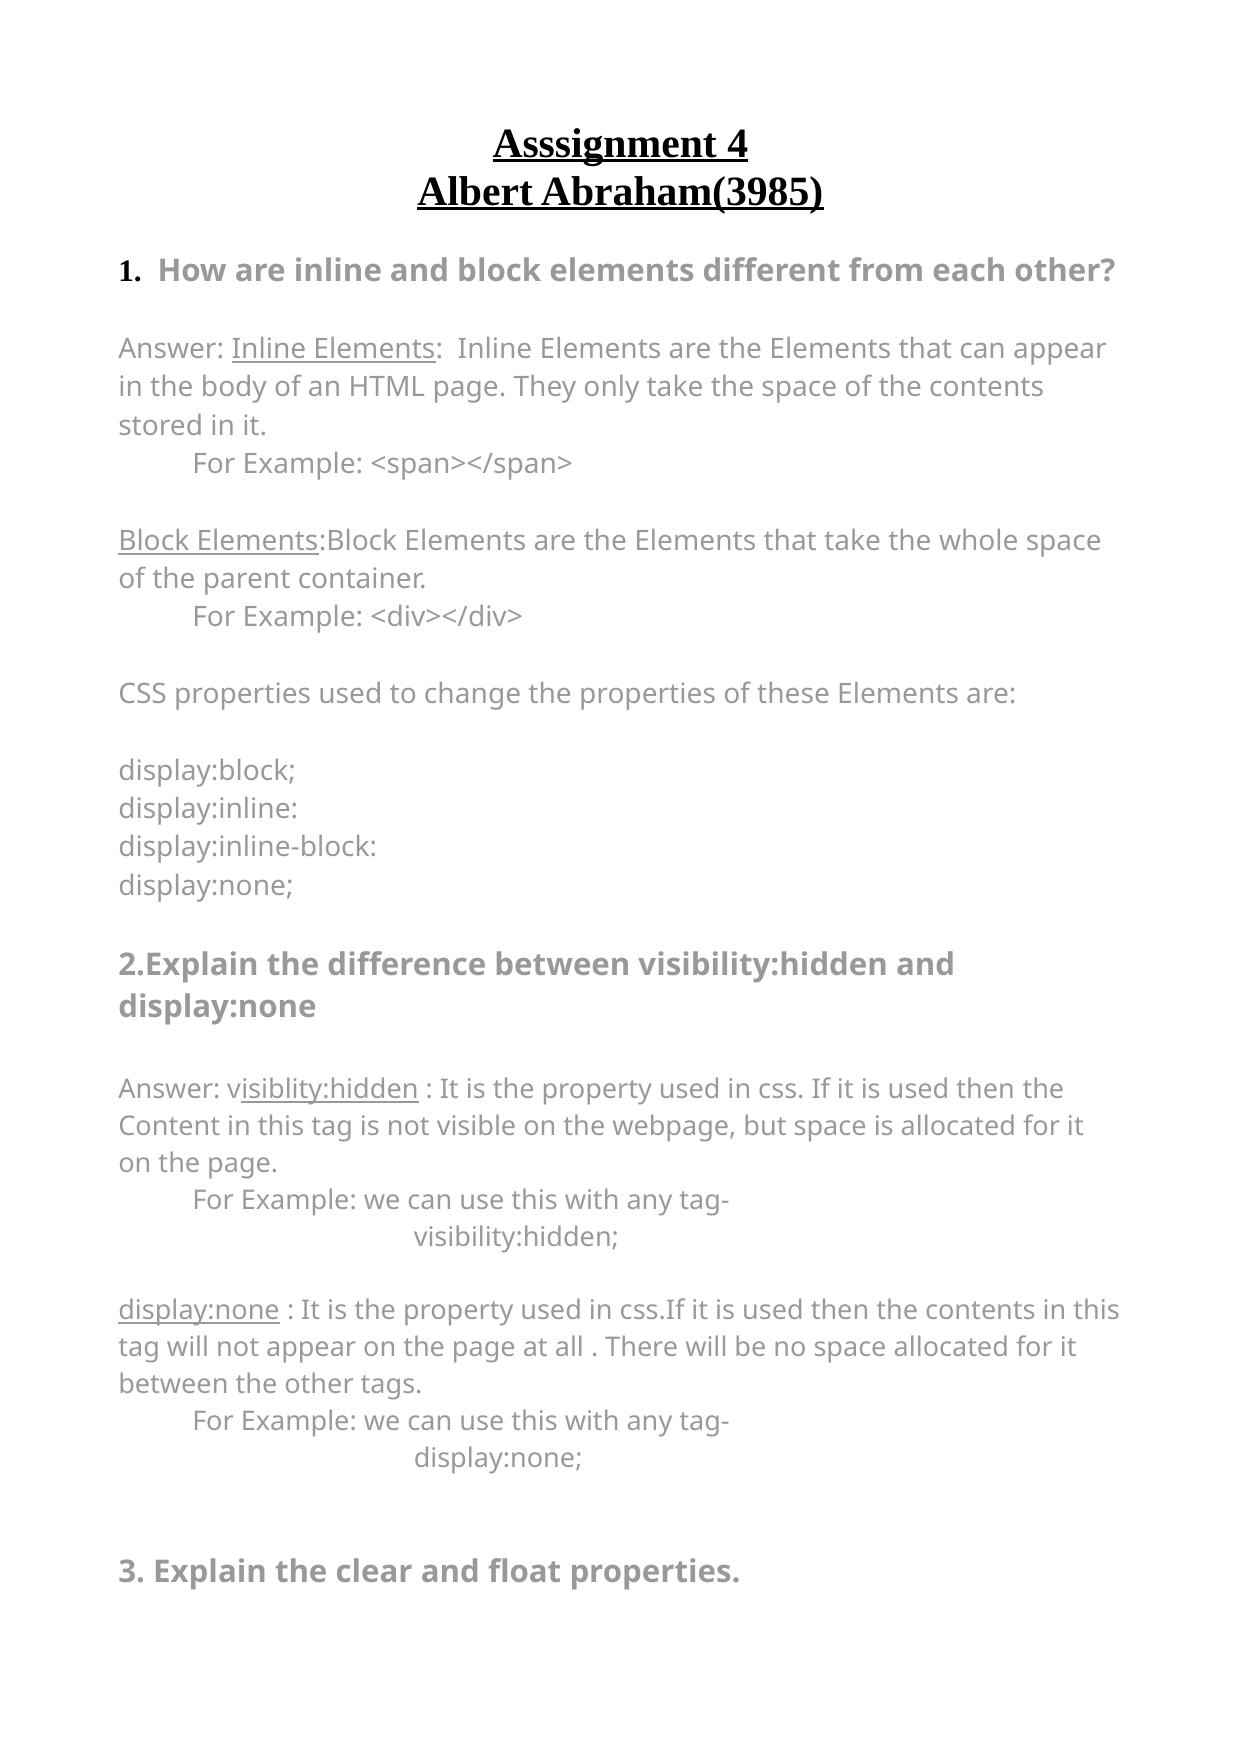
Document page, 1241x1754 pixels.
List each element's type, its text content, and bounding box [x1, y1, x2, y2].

text visibility:hidden; [118, 1217, 1122, 1254]
text Answer: visiblity:hidden : It is the property used in css. If it is used then the Content in this tag is not visible on the webpage, but space is allocated for it on the page. [118, 1069, 1122, 1180]
text Albert Abraham(3985) [118, 166, 1122, 214]
text display:none; [118, 1438, 1122, 1475]
text 2.Explain the difference between visibility:hidden and display:none [118, 942, 1122, 1027]
text For Example: <div></div> [118, 597, 1122, 635]
text For Example: <span></span> [118, 443, 1122, 482]
text display:block; [118, 750, 1122, 788]
text Asssignment 4 [118, 118, 1122, 166]
text Block Elements:Block Elements are the Elements that take the whole space of the parent container. [118, 520, 1122, 597]
text display:inline: [118, 788, 1122, 827]
text 1. How are inline and block elements different from each other? [118, 247, 1122, 290]
text display:none; [118, 865, 1122, 903]
text Answer: Inline Elements: Inline Elements are the Elements that can appear in the body of an HTML page. They only take the space of the contents stored in it. [118, 328, 1122, 443]
text For Example: we can use this with any tag- [118, 1401, 1122, 1438]
text CSS properties used to change the properties of these Elements are: [118, 673, 1122, 712]
text 3. Explain the clear and float properties. [118, 1549, 1122, 1592]
text display:inline-block: [118, 827, 1122, 865]
text display:none : It is the property used in css.If it is used then the contents in this tag will not appear on the page at all . There will be no space allocated for it between the other tags. [118, 1291, 1122, 1401]
text For Example: we can use this with any tag- [118, 1180, 1122, 1217]
